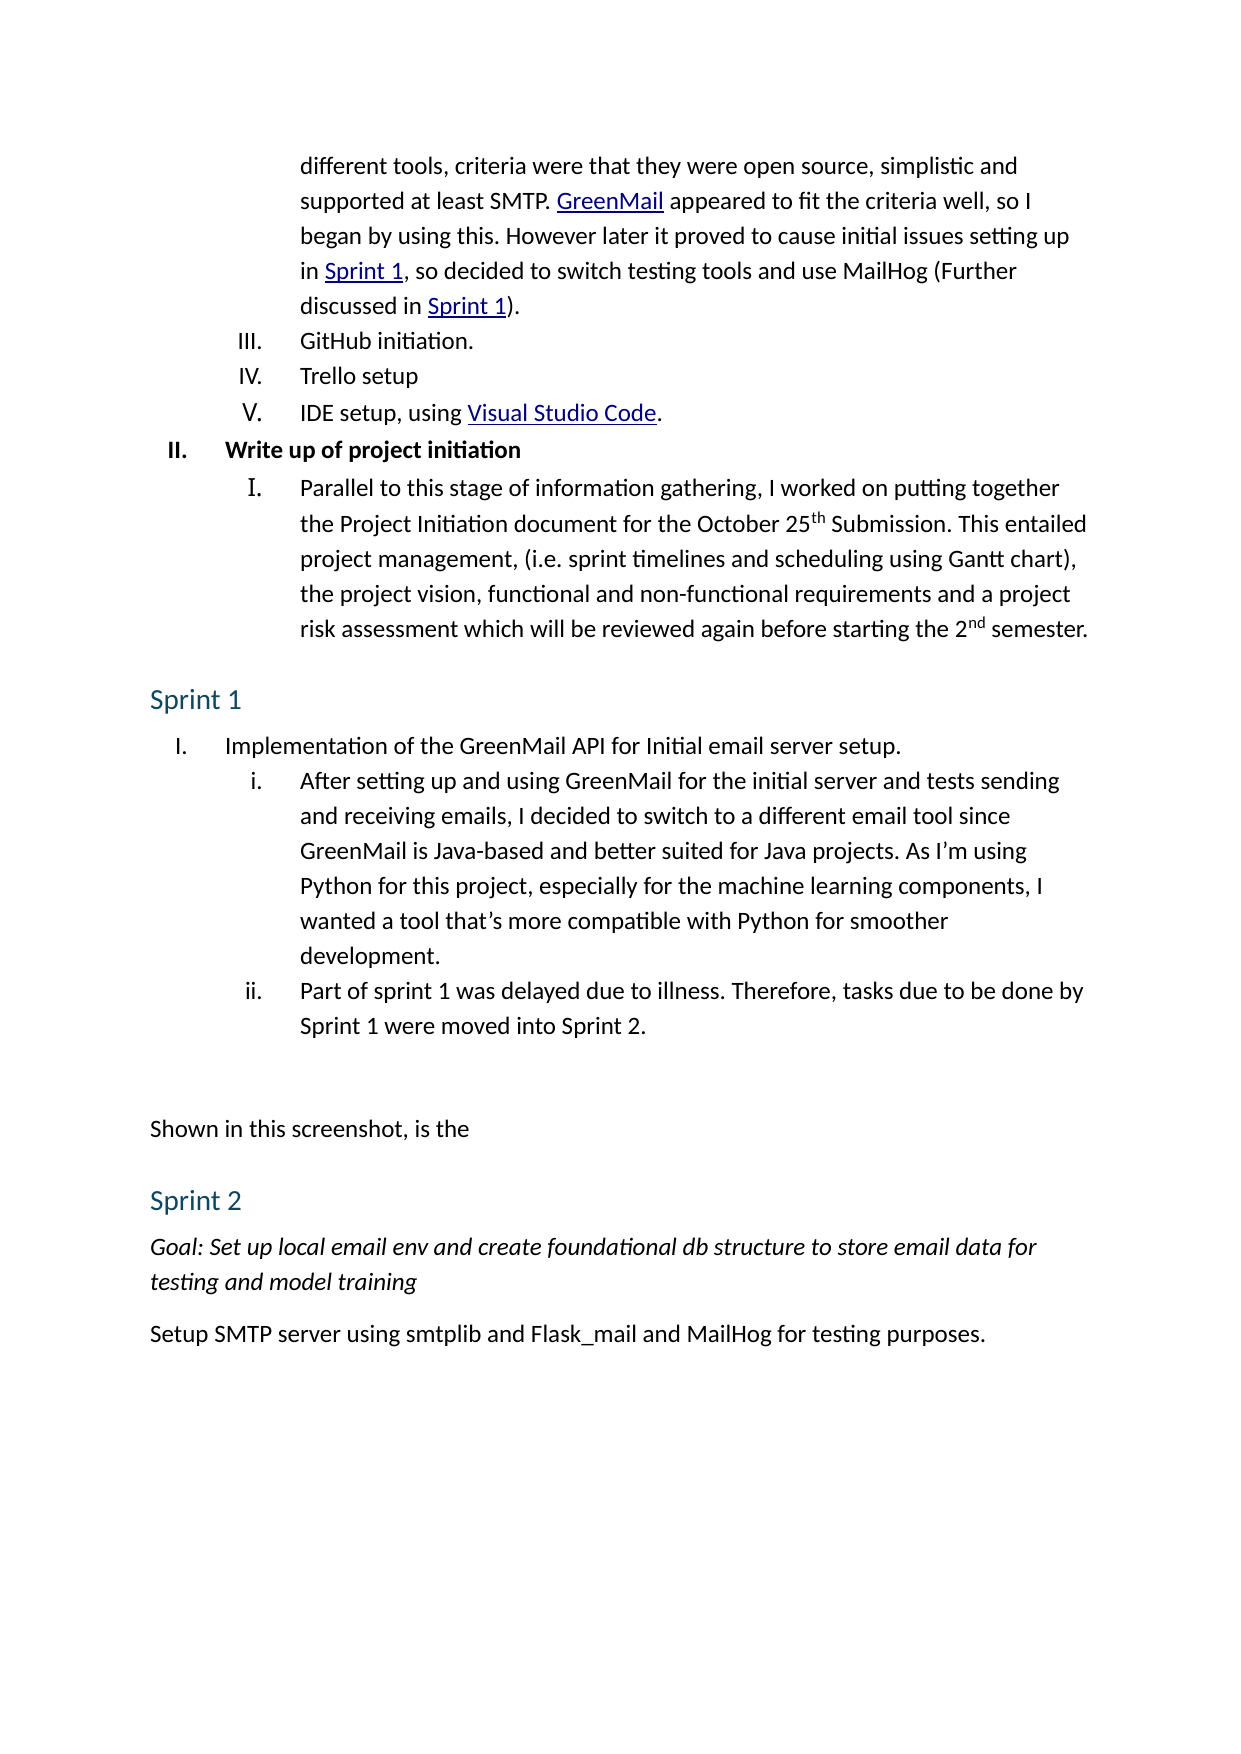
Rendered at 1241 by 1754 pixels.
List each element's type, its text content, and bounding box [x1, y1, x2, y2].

list Part of sprint 1 was delayed due to illness. Therefore, tasks due to be done by Sprint 1 were moved into Sprint 2. [262, 975, 1090, 1041]
list GitHub initiation. [262, 325, 1090, 356]
list Implementation of the GreenMail API for Initial email server setup. [187, 730, 1090, 761]
text Setup SMTP server using smtplib and Flask_mail and MailHog for testing purposes. [150, 1318, 1090, 1348]
text Shown in this screenshot, is the [150, 1114, 1090, 1144]
list After setting up and using GreenMail for the initial server and tests sending and receiving emails, I decided to switch to a different email tool since GreenMail is Java-based and better suited for Java projects. As I’m using Python for this project, especially for the machine learning components, I wanted a tool that’s more compatible with Python for smoother development. [262, 765, 1090, 971]
subtitle Sprint 2 [150, 1182, 1090, 1218]
text Goal: Set up local email env and create foundational db structure to store email data for testing and model training [150, 1231, 1090, 1297]
list Parallel to this stage of information gathering, I worked on putting together the Project Initiation document for the October 25th Submission. This entailed project management, (i.e. sprint timelines and scheduling using Gantt chart), the project vision, functional and non-functional requirements and a project risk assessment which will be reviewed again before starting the 2nd semester. [262, 469, 1090, 643]
list Write up of project initiation [187, 434, 1090, 465]
list Trello setup [262, 360, 1090, 391]
list different tools, criteria were that they were open source, simplistic and supported at least SMTP. GreenMail appeared to fit the criteria well, so I began by using this. However later it proved to cause initial issues setting up in Sprint 1, so decided to switch testing tools and use MailHog (Further discussed in Sprint 1). [262, 150, 1090, 321]
list IDE setup, using Visual Studio Code. [262, 395, 1090, 429]
subtitle Sprint 1 [150, 681, 1090, 717]
